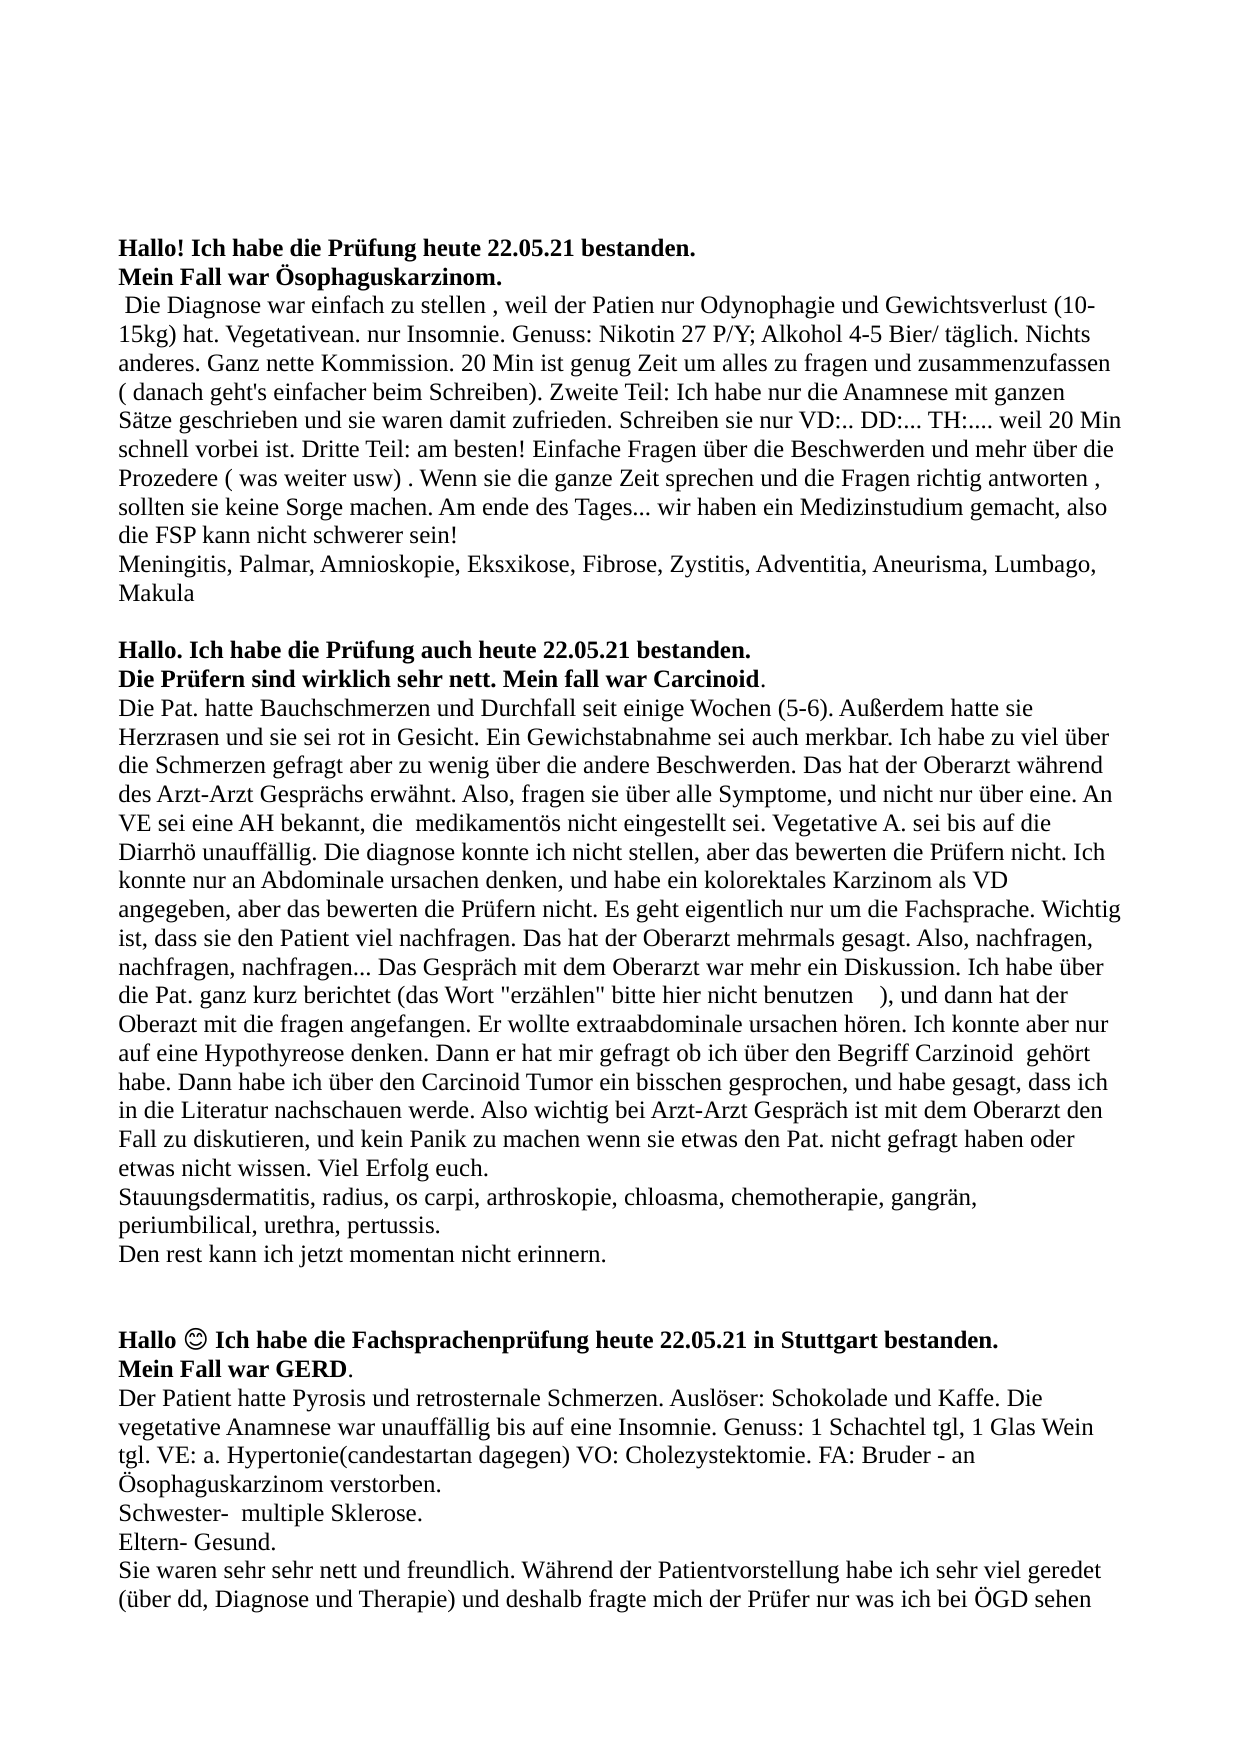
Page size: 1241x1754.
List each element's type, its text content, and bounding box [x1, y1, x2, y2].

text Stauungsdermatitis, radius, os carpi, arthroskopie, chloasma, chemotherapie, gangrän, periumbilical, urethra, pertussis. [118, 1182, 1122, 1239]
text Eltern- Gesund. [118, 1527, 1122, 1556]
text Hallo. Ich habe die Prüfung auch heute 22.05.21 bestanden. [118, 636, 1122, 664]
text Meningitis, Palmar, Amnioskopie, Eksxikose, Fibrose, Zystitis, Adventitia, Aneurisma, Lumbago, Makula [118, 549, 1122, 607]
text Schwester- multiple Sklerose. [118, 1498, 1122, 1527]
text Den rest kann ich jetzt momentan nicht erinnern. [118, 1239, 1122, 1268]
text Hallo! Ich habe die Prüfung heute 22.05.21 bestanden. [118, 233, 1122, 262]
text Sie waren sehr sehr nett und freundlich. Während der Patientvorstellung habe ich sehr viel geredet (über dd, Diagnose und Therapie) und deshalb fragte mich der Prüfer nur was ich bei ÖGD sehen [118, 1556, 1122, 1613]
text ­ [118, 147, 1122, 176]
text Die Prüfern sind wirklich sehr nett. Mein fall war Carcinoid. [118, 664, 1122, 693]
text Der Patient hatte Pyrosis und retrosternale Schmerzen. Auslöser: Schokolade und Kaffe. Die vegetative Anamnese war unauffällig bis auf eine Insomnie. Genuss: 1 Schachtel tgl, 1 Glas Wein tgl. VE: a. Hypertonie(candestartan dagegen) VO: Cholezystektomie. FA: Bruder - an Ösophaguskarzinom verstorben. [118, 1383, 1122, 1498]
text Mein Fall war Ösophaguskarzinom. [118, 262, 1122, 291]
text Die Diagnose war einfach zu stellen , weil der Patien nur Odynophagie und Gewichtsverlust (10-15kg) hat. Vegetativean. nur Insomnie. Genuss: Nikotin 27 P/Y; Alkohol 4-5 Bier/ täglich. Nichts anderes. Ganz nette Kommission. 20 Min ist genug Zeit um alles zu fragen und zusammenzufassen ( danach geht's einfacher beim Schreiben). Zweite Teil: Ich habe nur die Anamnese mit ganzen Sätze geschrieben und sie waren damit zufrieden. Schreiben sie nur VD:.. DD:... TH:.... weil 20 Min schnell vorbei ist. Dritte Teil: am besten! Einfache Fragen über die Beschwerden und mehr über die Prozedere ( was weiter usw) . Wenn sie die ganze Zeit sprechen und die Fragen richtig antworten , sollten sie keine Sorge machen. Am ende des Tages... wir haben ein Medizinstudium gemacht, also die FSP kann nicht schwerer sein! [118, 291, 1122, 549]
text Die Pat. hatte Bauchschmerzen und Durchfall seit einige Wochen (5-6). Außerdem hatte sie Herzrasen und sie sei rot in Gesicht. Ein Gewichstabnahme sei auch merkbar. Ich habe zu viel über die Schmerzen gefragt aber zu wenig über die andere Beschwerden. Das hat der Oberarzt während des Arzt-Arzt Gesprächs erwähnt. Also, fragen sie über alle Symptome, und nicht nur über eine. An VE sei eine AH bekannt, die medikamentös nicht eingestellt sei. Vegetative A. sei bis auf die Diarrhö unauffällig. Die diagnose konnte ich nicht stellen, aber das bewerten die Prüfern nicht. Ich konnte nur an Abdominale ursachen denken, und habe ein kolorektales Karzinom als VD angegeben, aber das bewerten die Prüfern nicht. Es geht eigentlich nur um die Fachsprache. Wichtig ist, dass sie den Patient viel nachfragen. Das hat der Oberarzt mehrmals gesagt. Also, nachfragen, nachfragen, nachfragen... Das Gespräch mit dem Oberarzt war mehr ein Diskussion. Ich habe über die Pat. ganz kurz berichtet (das Wort "erzählen" bitte hier nicht benutzen 🥵), und dann hat der Oberazt mit die fragen angefangen. Er wollte extraabdominale ursachen hören. Ich konnte aber nur auf eine Hypothyreose denken. Dann er hat mir gefragt ob ich über den Begriff Carzinoid gehört habe. Dann habe ich über den Carcinoid Tumor ein bisschen gesprochen, und habe gesagt, dass ich in die Literatur nachschauen werde. Also wichtig bei Arzt-Arzt Gespräch ist mit dem Oberarzt den Fall zu diskutieren, und kein Panik zu machen wenn sie etwas den Pat. nicht gefragt haben oder etwas nicht wissen. Viel Erfolg euch. [118, 693, 1122, 1182]
text Mein Fall war GERD. [118, 1354, 1122, 1383]
text Hallo 😊 Ich habe die Fachsprachenprüfung heute 22.05.21 in Stuttgart bestanden. [118, 1326, 1122, 1354]
